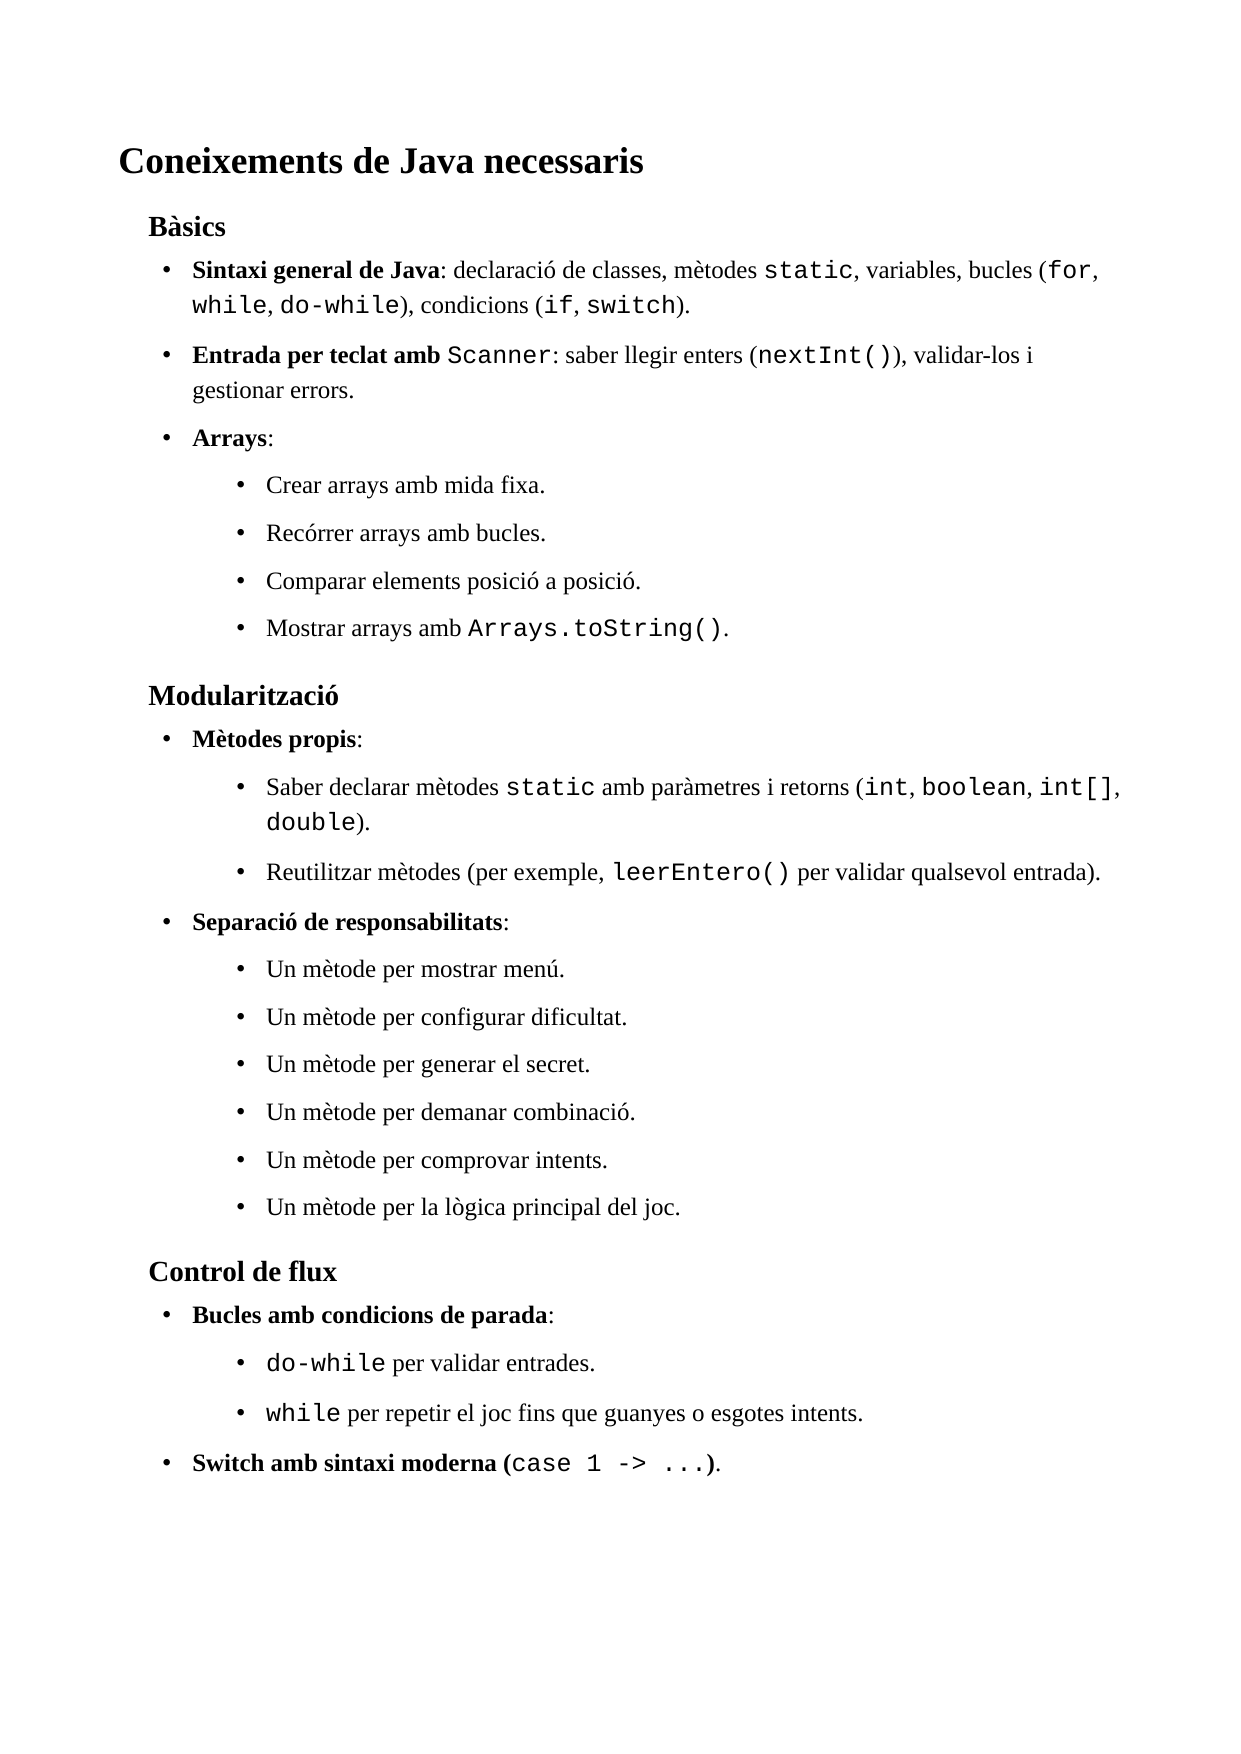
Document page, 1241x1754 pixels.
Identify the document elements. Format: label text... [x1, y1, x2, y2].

list do-while per validar entrades. [236, 1348, 1122, 1379]
list Crear arrays amb mida fixa. [236, 471, 1122, 499]
subtitle 🔹 Bàsics [118, 209, 1122, 243]
list Mètodes propis: [162, 724, 1122, 753]
list Bucles amb condicions de parada: [162, 1301, 1122, 1329]
subtitle 🔹 Control de flux [118, 1254, 1122, 1288]
list Entrada per teclat amb Scanner: saber llegir enters (nextInt()), validar-los i gestionar errors. [162, 340, 1122, 404]
list Un mètode per comprovar intents. [236, 1145, 1122, 1173]
list Separació de responsabilitats: [162, 907, 1122, 936]
list Sintaxi general de Java: declaració de classes, mètodes static, variables, bucles (for, while, do-while), condicions (if, switch). [162, 255, 1122, 321]
list Un mètode per configurar dificultat. [236, 1002, 1122, 1031]
list Recórrer arrays amb bucles. [236, 518, 1122, 547]
list Un mètode per mostrar menú. [236, 954, 1122, 983]
subtitle Coneixements de Java necessaris [118, 139, 1122, 182]
list Saber declarar mètodes static amb paràmetres i retorns (int, boolean, int[], double). [236, 772, 1122, 838]
list Mostrar arrays amb Arrays.toString(). [236, 613, 1122, 644]
list while per repetir el joc fins que guanyes o esgotes intents. [236, 1398, 1122, 1429]
list Arrays: [162, 423, 1122, 452]
list Comparar elements posició a posició. [236, 566, 1122, 594]
list Reutilitzar mètodes (per exemple, leerEntero() per validar qualsevol entrada). [236, 857, 1122, 888]
list Un mètode per generar el secret. [236, 1049, 1122, 1078]
list Switch amb sintaxi moderna (case 1 -> ...). [162, 1448, 1122, 1479]
list Un mètode per la lògica principal del joc. [236, 1192, 1122, 1221]
subtitle 🔹 Modularització [118, 678, 1122, 712]
list Un mètode per demanar combinació. [236, 1097, 1122, 1126]
